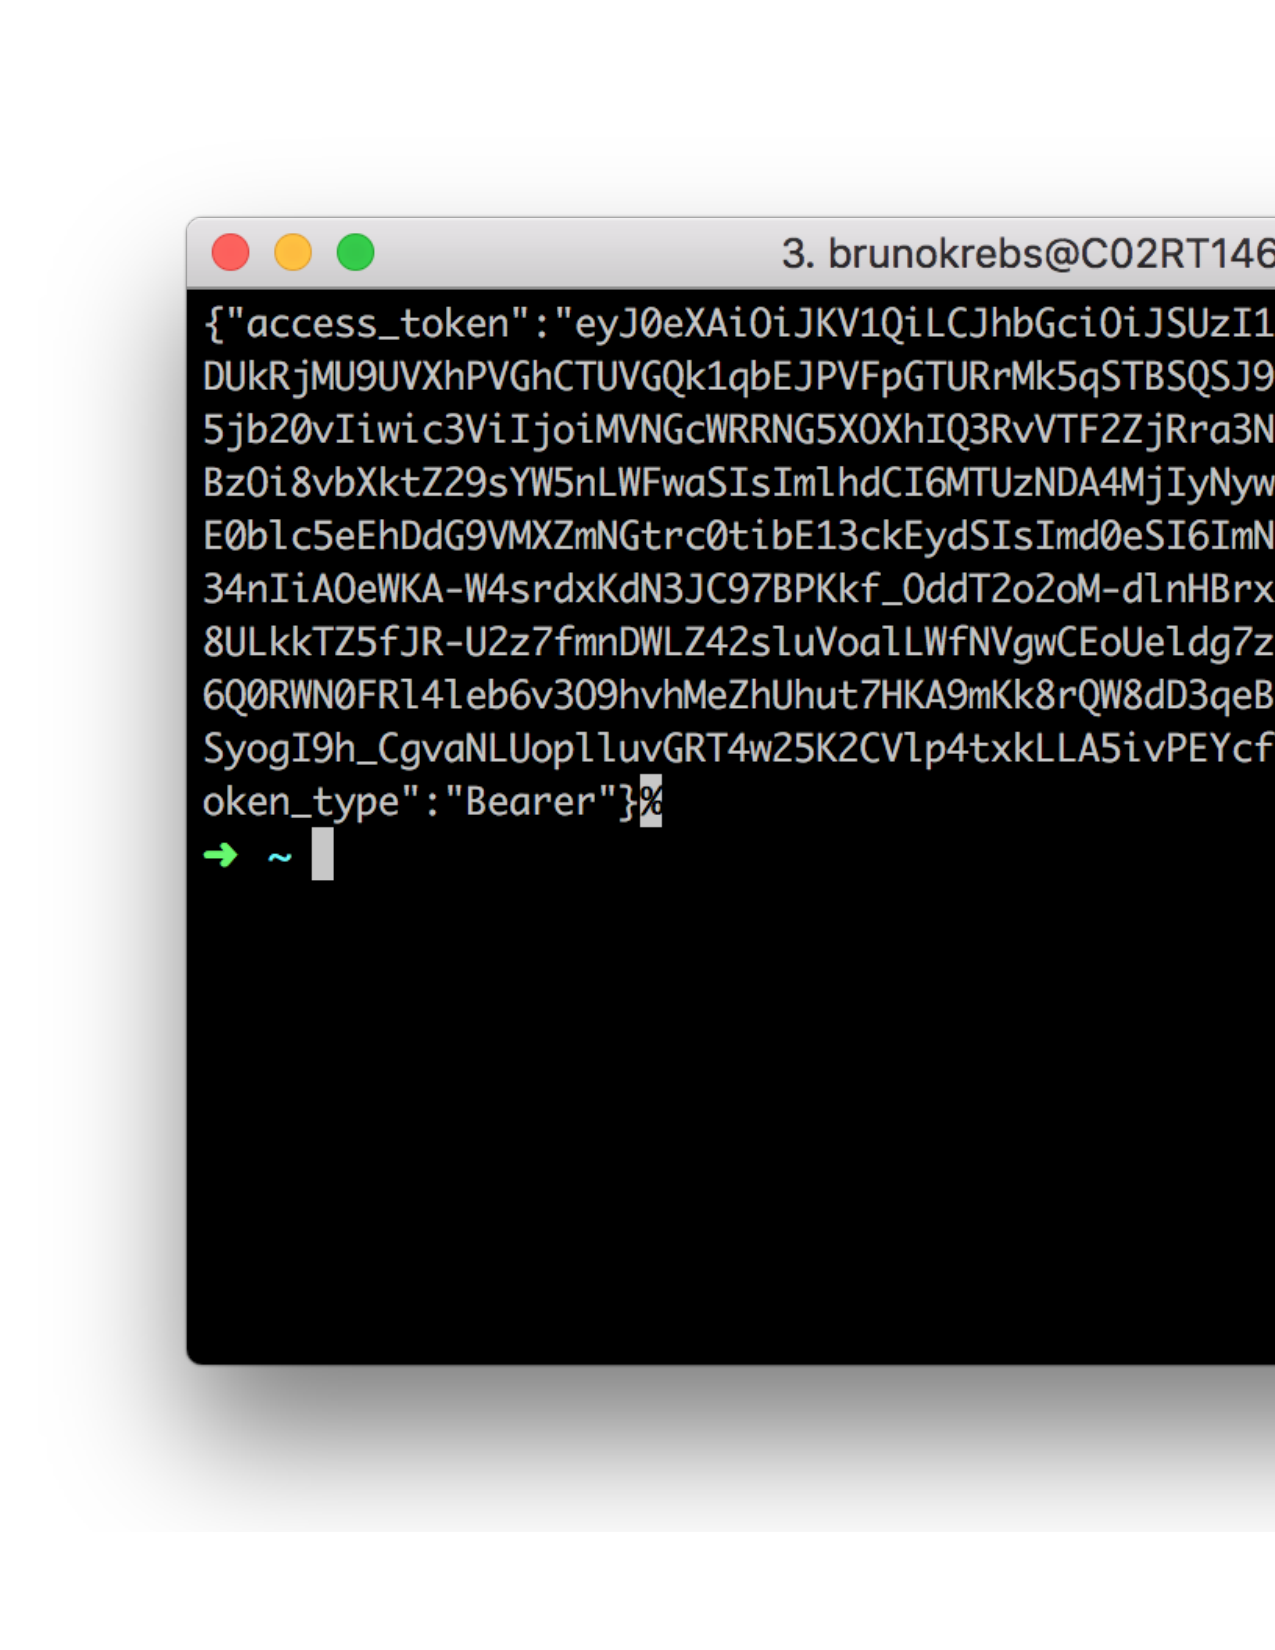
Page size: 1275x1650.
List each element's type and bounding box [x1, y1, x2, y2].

picture [12, 118, 1275, 1532]
